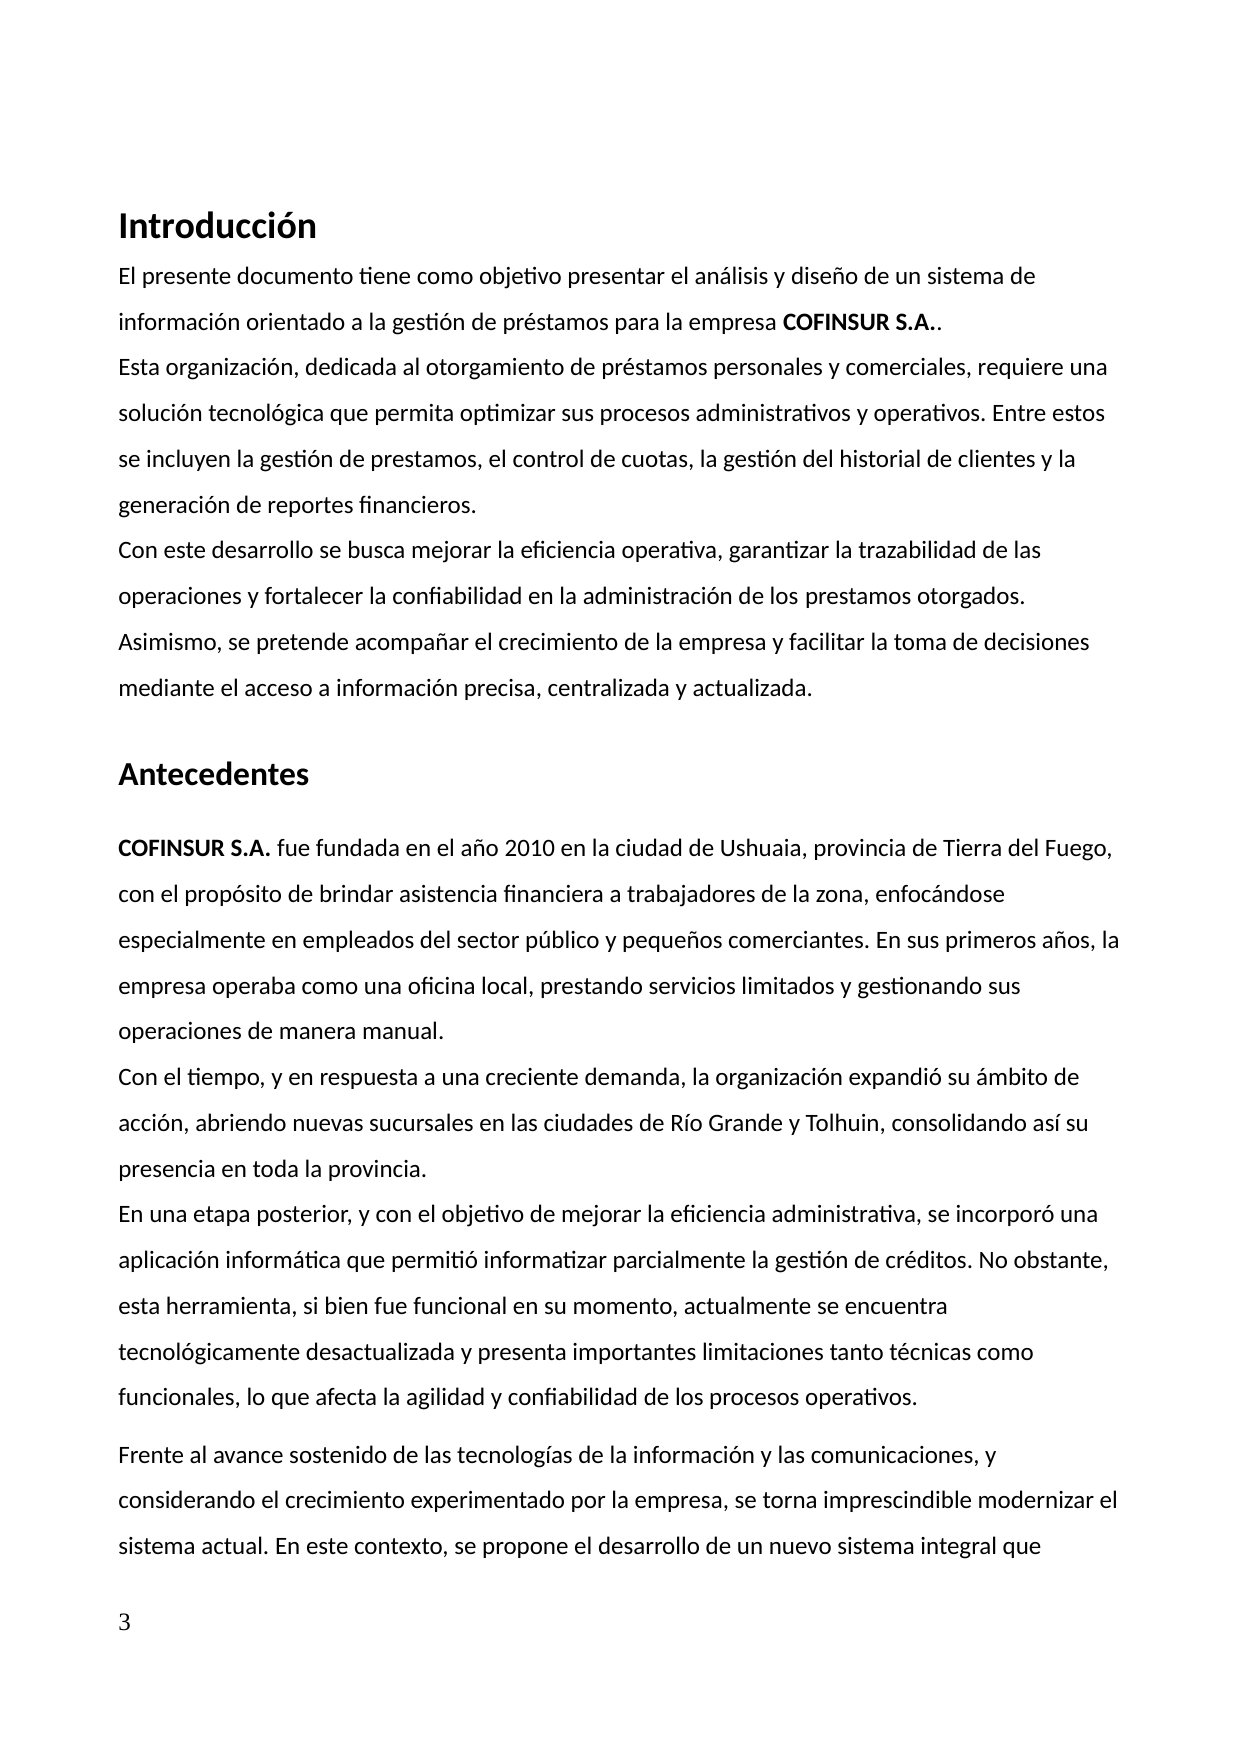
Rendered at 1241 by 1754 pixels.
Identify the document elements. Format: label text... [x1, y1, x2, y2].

text El presente documento tiene como objetivo presentar el análisis y diseño de un sistema de información orientado a la gestión de préstamos para la empresa COFINSUR S.A.. Esta organización, dedicada al otorgamiento de préstamos personales y comerciales, requiere una solución tecnológica que permita optimizar sus procesos administrativos y operativos. Entre estos se incluyen la gestión de prestamos, el control de cuotas, la gestión del historial de clientes y la generación de reportes financieros. Con este desarrollo se busca mejorar la eficiencia operativa, garantizar la trazabilidad de las operaciones y fortalecer la confiabilidad en la administración de los prestamos otorgados. Asimismo, se pretende acompañar el crecimiento de la empresa y facilitar la toma de decisiones mediante el acceso a información precisa, centralizada y actualizada. [118, 260, 1122, 702]
subtitle Introducción [118, 201, 1122, 248]
subtitle Antecedentes [118, 753, 1122, 794]
text COFINSUR S.A. fue fundada en el año 2010 en la ciudad de Ushuaia, provincia de Tierra del Fuego, con el propósito de brindar asistencia financiera a trabajadores de la zona, enfocándose especialmente en empleados del sector público y pequeños comerciantes. En sus primeros años, la empresa operaba como una oficina local, prestando servicios limitados y gestionando sus operaciones de manera manual. Con el tiempo, y en respuesta a una creciente demanda, la organización expandió su ámbito de acción, abriendo nuevas sucursales en las ciudades de Río Grande y Tolhuin, consolidando así su presencia en toda la provincia. En una etapa posterior, y con el objetivo de mejorar la eficiencia administrativa, se incorporó una aplicación informática que permitió informatizar parcialmente la gestión de créditos. No obstante, esta herramienta, si bien fue funcional en su momento, actualmente se encuentra tecnológicamente desactualizada y presenta importantes limitaciones tanto técnicas como funcionales, lo que afecta la agilidad y confiabilidad de los procesos operativos. [118, 833, 1122, 1412]
text Frente al avance sostenido de las tecnologías de la información y las comunicaciones, y considerando el crecimiento experimentado por la empresa, se torna imprescindible modernizar el sistema actual. En este contexto, se propone el desarrollo de un nuevo sistema integral que [118, 1439, 1122, 1561]
